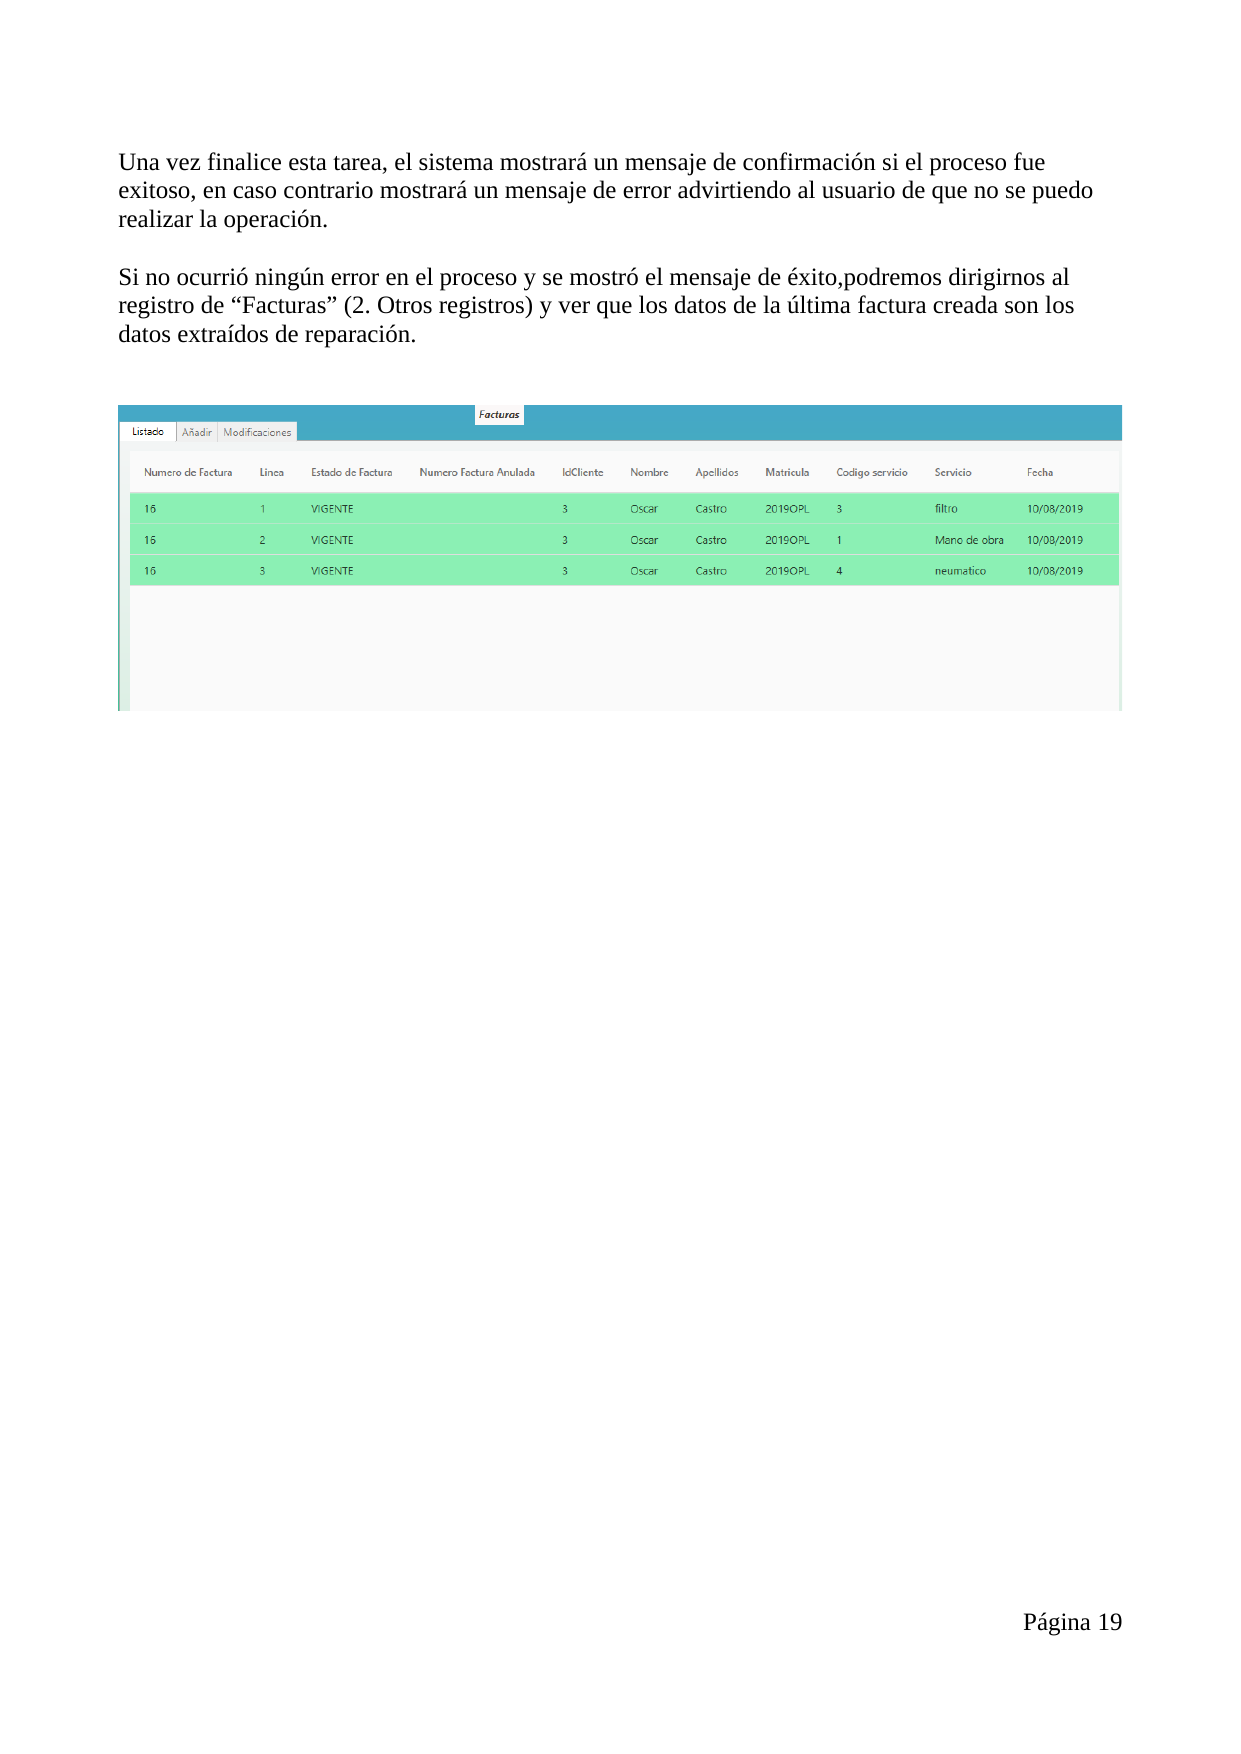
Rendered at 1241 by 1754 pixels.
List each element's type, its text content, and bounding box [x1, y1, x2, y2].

text Una vez finalice esta tarea, el sistema mostrará un mensaje de confirmación si el proceso fue exitoso, en caso contrario mostrará un mensaje de error advirtiendo al usuario de que no se puedo realizar la operación. [118, 147, 1122, 233]
picture [118, 405, 1123, 711]
text Si no ocurrió ningún error en el proceso y se mostró el mensaje de éxito,podremos dirigirnos al registro de “Facturas” (2. Otros registros) y ver que los datos de la última factura creada son los datos extraídos de reparación. [118, 262, 1122, 348]
